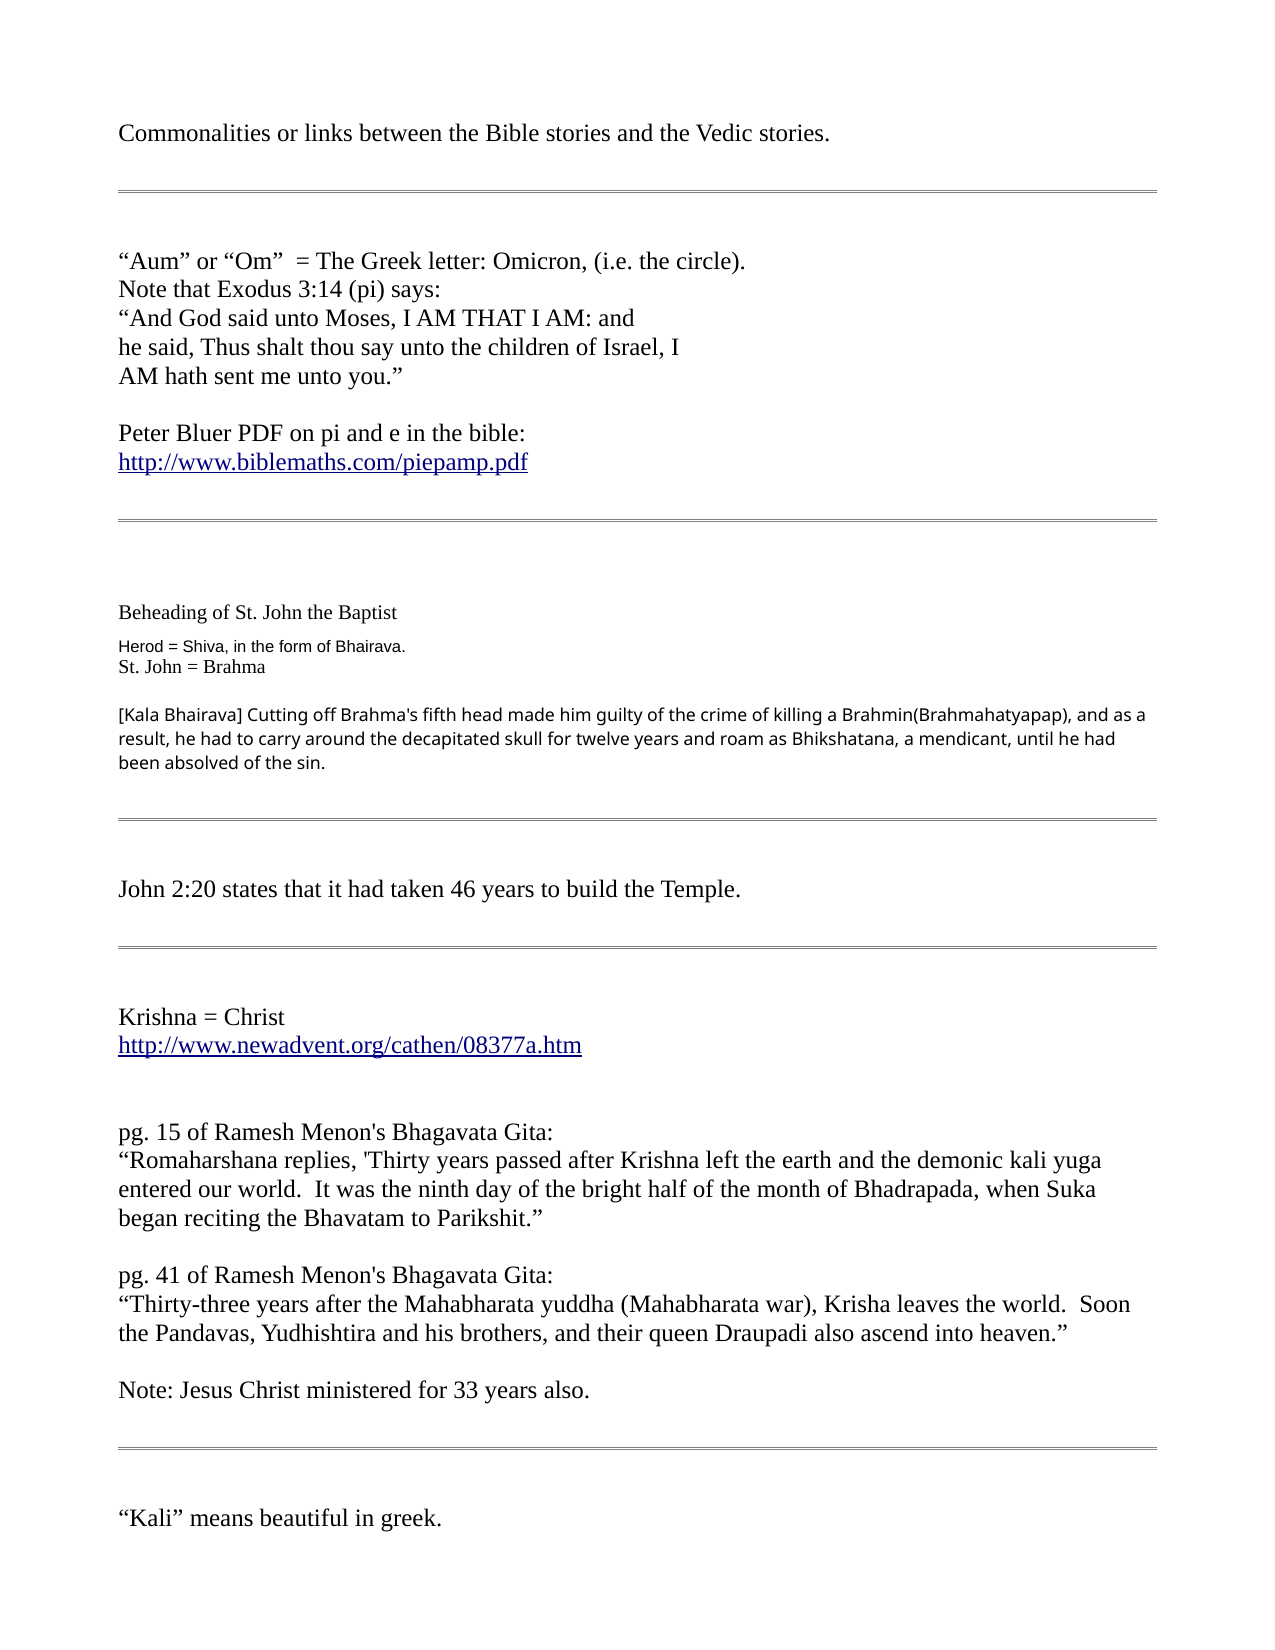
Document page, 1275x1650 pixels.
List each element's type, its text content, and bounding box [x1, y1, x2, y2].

text http://www.newadvent.org/cathen/08377a.htm [118, 1030, 1157, 1059]
text “Thirty-three years after the Mahabharata yuddha (Mahabharata war), Krisha leaves the world. Soon the Pandavas, Yudhishtira and his brothers, and their queen Draupadi also ascend into heaven.” [118, 1289, 1157, 1347]
text St. John = Brahma [118, 656, 1157, 678]
text pg. 41 of Ramesh Menon's Bhagavata Gita: [118, 1260, 1157, 1289]
text Commonalities or links between the Bible stories and the Vedic stories. [118, 118, 1157, 147]
text http://www.biblemaths.com/piepamp.pdf [118, 447, 1157, 476]
text John 2:20 states that it had taken 46 years to build the Temple. [118, 874, 1157, 903]
text “Aum” or “Om” = The Greek letter: Omicron, (i.e. the circle). [118, 246, 1157, 274]
text Note that Exodus 3:14 (pi) says: [118, 274, 1157, 303]
text Herod = Shiva, in the form of Bhairava. [118, 636, 1157, 656]
text Krishna = Christ [118, 1002, 1157, 1030]
text pg. 15 of Ramesh Menon's Bhagavata Gita: [118, 1117, 1157, 1145]
subtitle Beheading of St. John the Baptist [118, 600, 1157, 624]
text [Kala Bhairava] Cutting off Brahma's fifth head made him guilty of the crime of killing a Brahmin(Brahmahatyapap), and as a result, he had to carry around the decapitated skull for twelve years and roam as Bhikshatana, a mendicant, until he had been absolved of the sin. [118, 702, 1157, 775]
text Note: Jesus Christ ministered for 33 years also. [118, 1375, 1157, 1404]
text “Romaharshana replies, 'Thirty years passed after Krishna left the earth and the demonic kali yuga entered our world. It was the ninth day of the bright half of the month of Bhadrapada, when Suka began reciting the Bhavatam to Parikshit.” [118, 1145, 1157, 1232]
text “Kali” means beautiful in greek. [118, 1503, 1157, 1532]
text Peter Bluer PDF on pi and e in the bible: [118, 418, 1157, 447]
text “And God said unto Moses, I AM THAT I AM: and he said, Thus shalt thou say unto the children of Israel, I AM hath sent me unto you.” [118, 303, 1157, 389]
